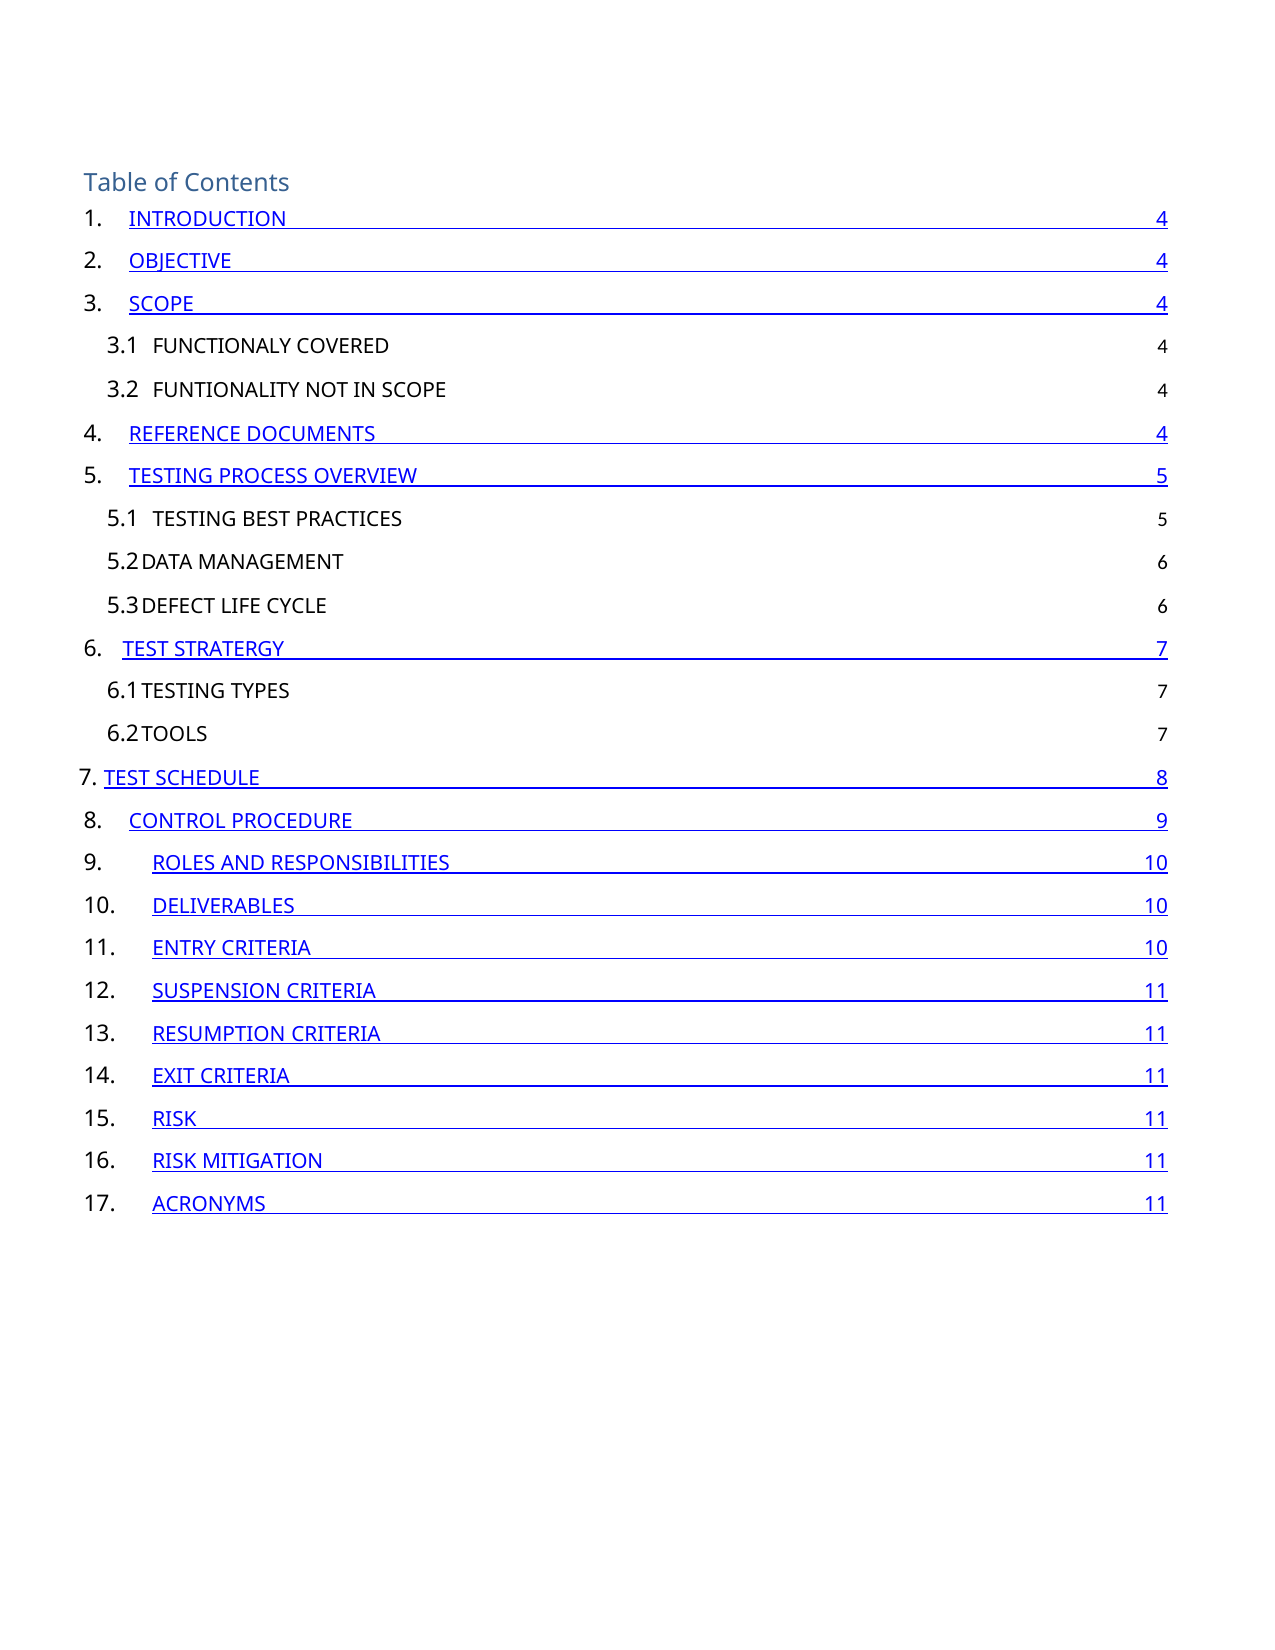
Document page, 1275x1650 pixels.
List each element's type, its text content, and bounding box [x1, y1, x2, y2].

list OBJECTIVE 4 [83, 244, 1256, 276]
list DELIVERABLES 10 [83, 889, 1256, 920]
list TESTING PROCESS OVERVIEW 5 [83, 459, 1256, 490]
list ACRONYMS 11 [83, 1187, 1256, 1218]
text Table of Contents [83, 164, 1256, 199]
list DATA MANAGEMENT 6 [107, 545, 1256, 576]
list ROLES AND RESPONSIBILITIES 10 [83, 846, 1256, 877]
list SUSPENSION CRITERIA 11 [83, 974, 1256, 1005]
list RISK MITIGATION 11 [83, 1144, 1256, 1175]
list TOOLS 7 [107, 717, 1256, 749]
list TESTING BEST PRACTICES 5 [107, 502, 1256, 533]
list INTRODUCTION 4 [83, 202, 1256, 233]
list REFERENCE DOCUMENTS 4 [83, 417, 1256, 448]
list TESTING TYPES 7 [107, 674, 1256, 705]
list RESUMPTION CRITERIA 11 [83, 1016, 1256, 1048]
list FUNCTIONALY COVERED 4 [107, 329, 1256, 361]
list EXIT CRITERIA 11 [83, 1059, 1256, 1090]
list FUNTIONALITY NOT IN SCOPE 4 [107, 373, 1256, 404]
list SCOPE 4 [83, 287, 1256, 318]
text 7. TEST SCHEDULE 8 [60, 761, 1256, 792]
list DEFECT LIFE CYCLE 6 [107, 589, 1256, 620]
list CONTROL PROCEDURE 9 [83, 803, 1256, 835]
list ENTRY CRITERIA 10 [83, 931, 1256, 962]
list RISK 11 [83, 1102, 1256, 1133]
list TEST STRATERGY 7 [83, 632, 1256, 663]
